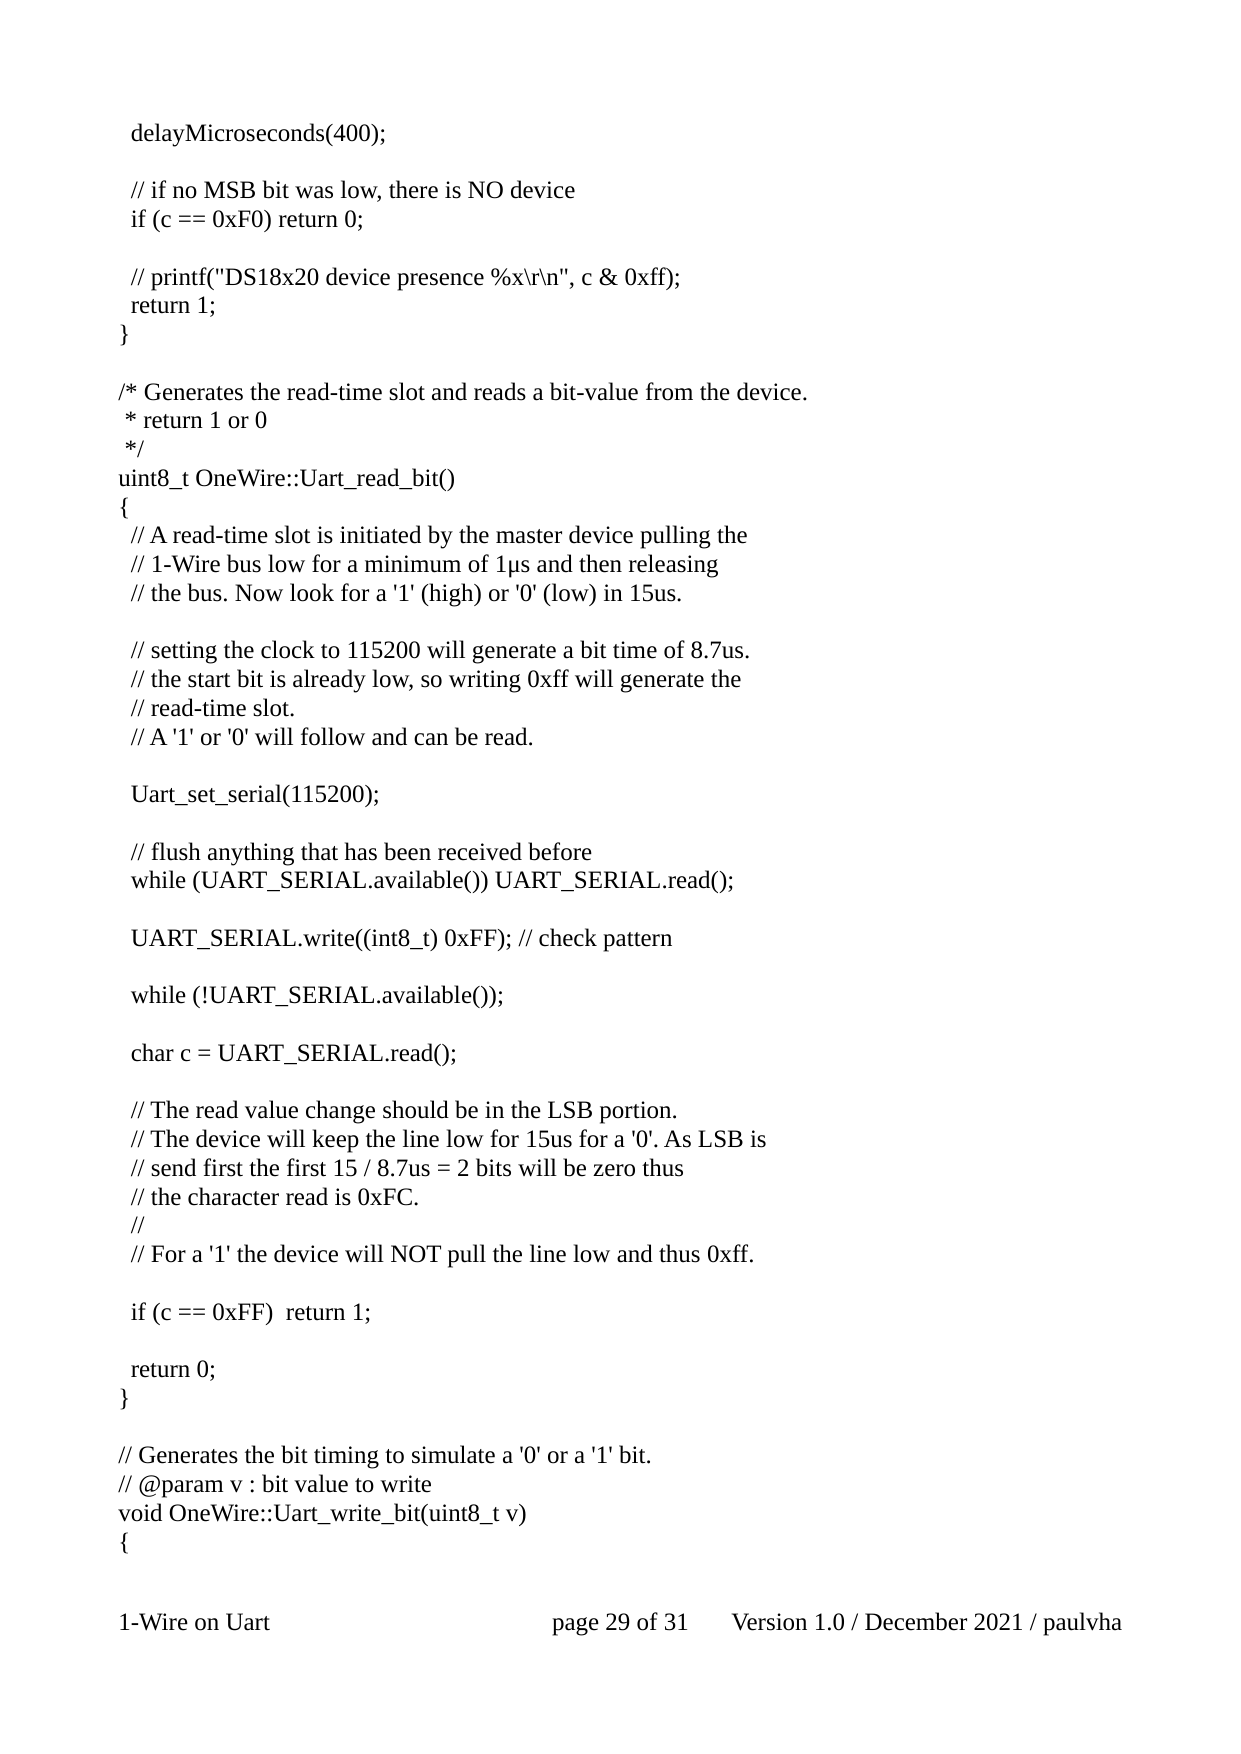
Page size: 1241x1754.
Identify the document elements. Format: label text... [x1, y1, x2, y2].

text // the character read is 0xFC. [118, 1182, 1122, 1211]
text if (c == 0xFF) return 1; [118, 1297, 1122, 1326]
text // A read-time slot is initiated by the master device pulling the [118, 521, 1122, 549]
text // [118, 1211, 1122, 1239]
text } [118, 1383, 1122, 1412]
text // The read value change should be in the LSB portion. [118, 1096, 1122, 1124]
text * return 1 or 0 [118, 406, 1122, 434]
text // setting the clock to 115200 will generate a bit time of 8.7us. [118, 636, 1122, 664]
text // read-time slot. [118, 693, 1122, 722]
text */ [118, 434, 1122, 463]
text // The device will keep the line low for 15us for a '0'. As LSB is [118, 1124, 1122, 1153]
text // @param v : bit value to write [118, 1469, 1122, 1498]
text uint8_t OneWire::Uart_read_bit() [118, 463, 1122, 492]
text // For a '1' the device will NOT pull the line low and thus 0xff. [118, 1239, 1122, 1268]
text return 0; [118, 1354, 1122, 1383]
text // flush anything that has been received before [118, 837, 1122, 866]
text // the bus. Now look for a '1' (high) or '0' (low) in 15us. [118, 578, 1122, 607]
text } [118, 319, 1122, 348]
text UART_SERIAL.write((int8_t) 0xFF); // check pattern [118, 923, 1122, 952]
text // A '1' or '0' will follow and can be read. [118, 722, 1122, 751]
text // the start bit is already low, so writing 0xff will generate the [118, 664, 1122, 693]
text /* Generates the read-time slot and reads a bit-value from the device. [118, 377, 1122, 406]
text return 1; [118, 291, 1122, 319]
text if (c == 0xF0) return 0; [118, 204, 1122, 233]
text Uart_set_serial(115200); [118, 779, 1122, 808]
text { [118, 492, 1122, 521]
text // 1-Wire bus low for a minimum of 1μs and then releasing [118, 549, 1122, 578]
text // Generates the bit timing to simulate a '0' or a '1' bit. [118, 1441, 1122, 1469]
text while (!UART_SERIAL.available()); [118, 981, 1122, 1009]
text void OneWire::Uart_write_bit(uint8_t v) [118, 1498, 1122, 1527]
text { [118, 1527, 1122, 1556]
text char c = UART_SERIAL.read(); [118, 1038, 1122, 1067]
text // send first the first 15 / 8.7us = 2 bits will be zero thus [118, 1153, 1122, 1182]
text // if no MSB bit was low, there is NO device [118, 176, 1122, 204]
text delayMicroseconds(400); [118, 118, 1122, 147]
text // printf("DS18x20 device presence %x\r\n", c & 0xff); [118, 262, 1122, 291]
text while (UART_SERIAL.available()) UART_SERIAL.read(); [118, 866, 1122, 894]
